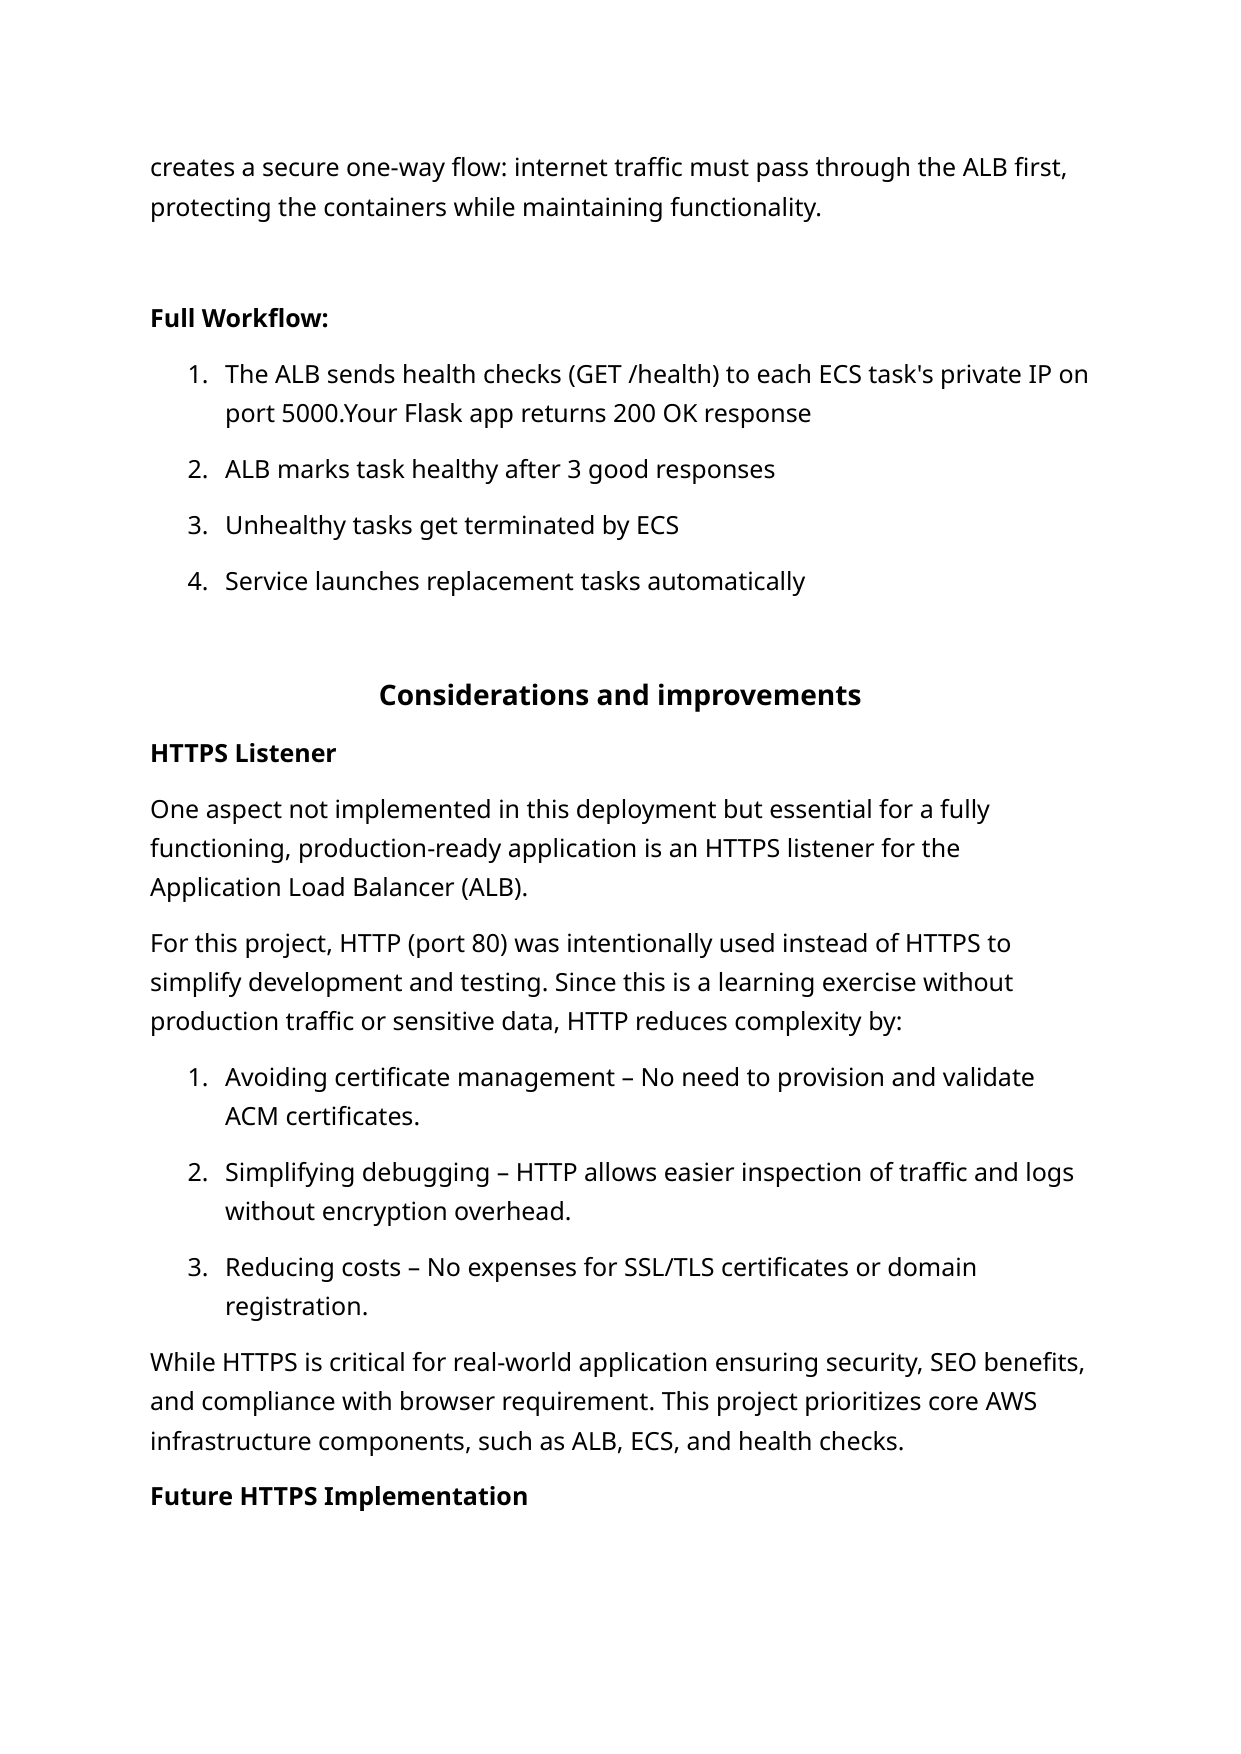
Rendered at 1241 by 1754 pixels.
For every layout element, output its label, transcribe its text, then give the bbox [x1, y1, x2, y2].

text HTTPS Listener [150, 736, 1090, 770]
text Future HTTPS Implementation [150, 1479, 1090, 1513]
text Full Workflow: [150, 301, 1090, 335]
text Considerations and improvements [150, 675, 1090, 713]
list Unhealthy tasks get terminated by ECS [187, 507, 1090, 542]
list Reducing costs – No expenses for SSL/TLS certificates or domain registration. [187, 1250, 1090, 1323]
list ALB marks task healthy after 3 good responses [187, 452, 1090, 486]
list The ALB sends health checks (GET /health) to each ECS task's private IP on port 5000.Your Flask app returns 200 OK response [187, 357, 1090, 430]
list Service launches replacement tasks automatically [187, 563, 1090, 597]
list Simplifying debugging – HTTP allows easier inspection of traffic and logs without encryption overhead. [187, 1155, 1090, 1228]
text creates a secure one-way flow: internet traffic must pass through the ALB first, protecting the containers while maintaining functionality. [150, 150, 1090, 223]
text For this project, HTTP (port 80) was intentionally used instead of HTTPS to simplify development and testing. Since this is a learning exercise without production traffic or sensitive data, HTTP reduces complexity by: [150, 926, 1090, 1038]
list Avoiding certificate management – No need to provision and validate ACM certificates. [187, 1060, 1090, 1133]
text One aspect not implemented in this deployment but essential for a fully functioning, production-ready application is an HTTPS listener for the Application Load Balancer (ALB). [150, 792, 1090, 904]
text While HTTPS is critical for real-world application ensuring security, SEO benefits, and compliance with browser requirement. This project prioritizes core AWS infrastructure components, such as ALB, ECS, and health checks. [150, 1345, 1090, 1457]
